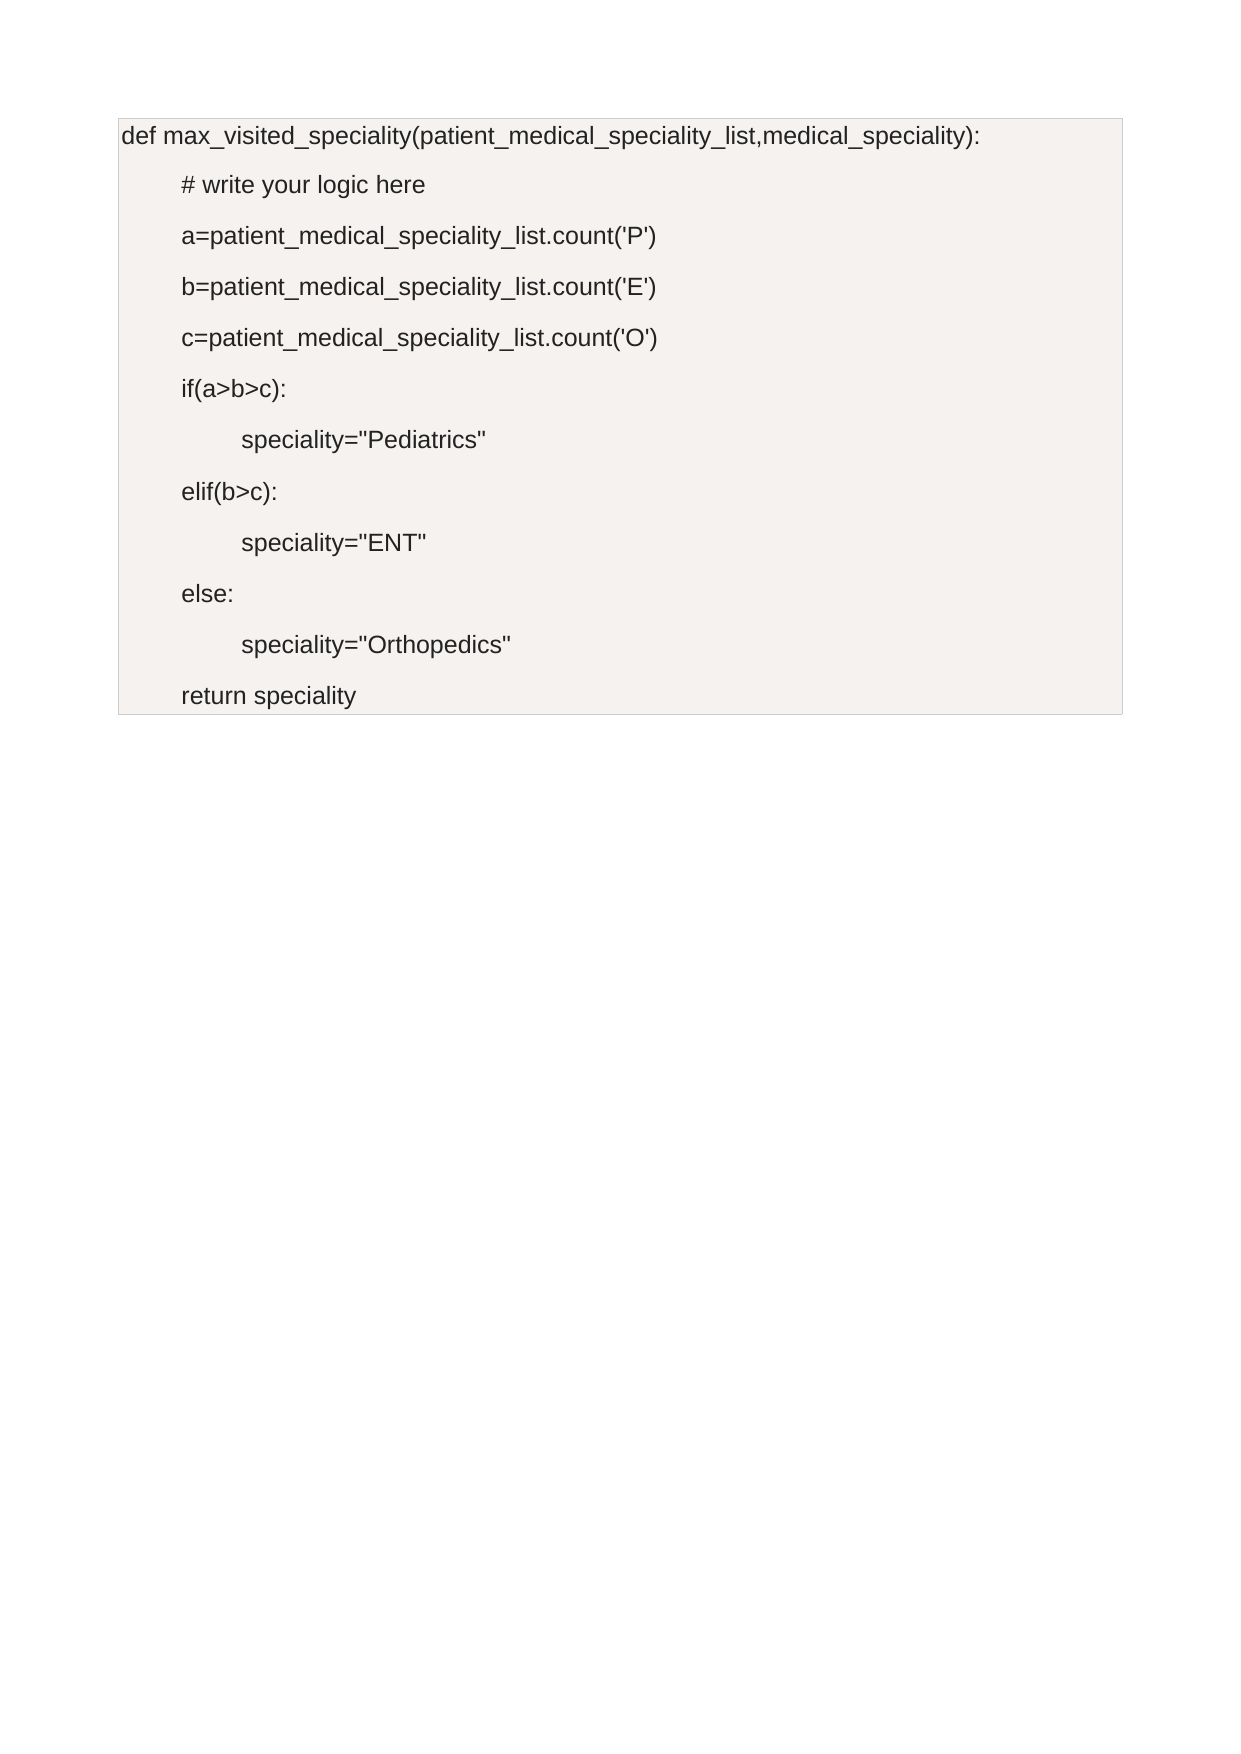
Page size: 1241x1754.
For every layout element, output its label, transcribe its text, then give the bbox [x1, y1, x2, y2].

text def max_visited_speciality(patient_medical_speciality_list,medical_speciality): # write your logic here a=patient_medical_speciality_list.count('P') b=patient_medical_speciality_list.count('E') c=patient_medical_speciality_list.count('O') if(a>b>c): speciality="Pediatrics" elif(b>c): speciality="ENT" else: speciality="Orthopedics" return speciality [119, 119, 1122, 714]
